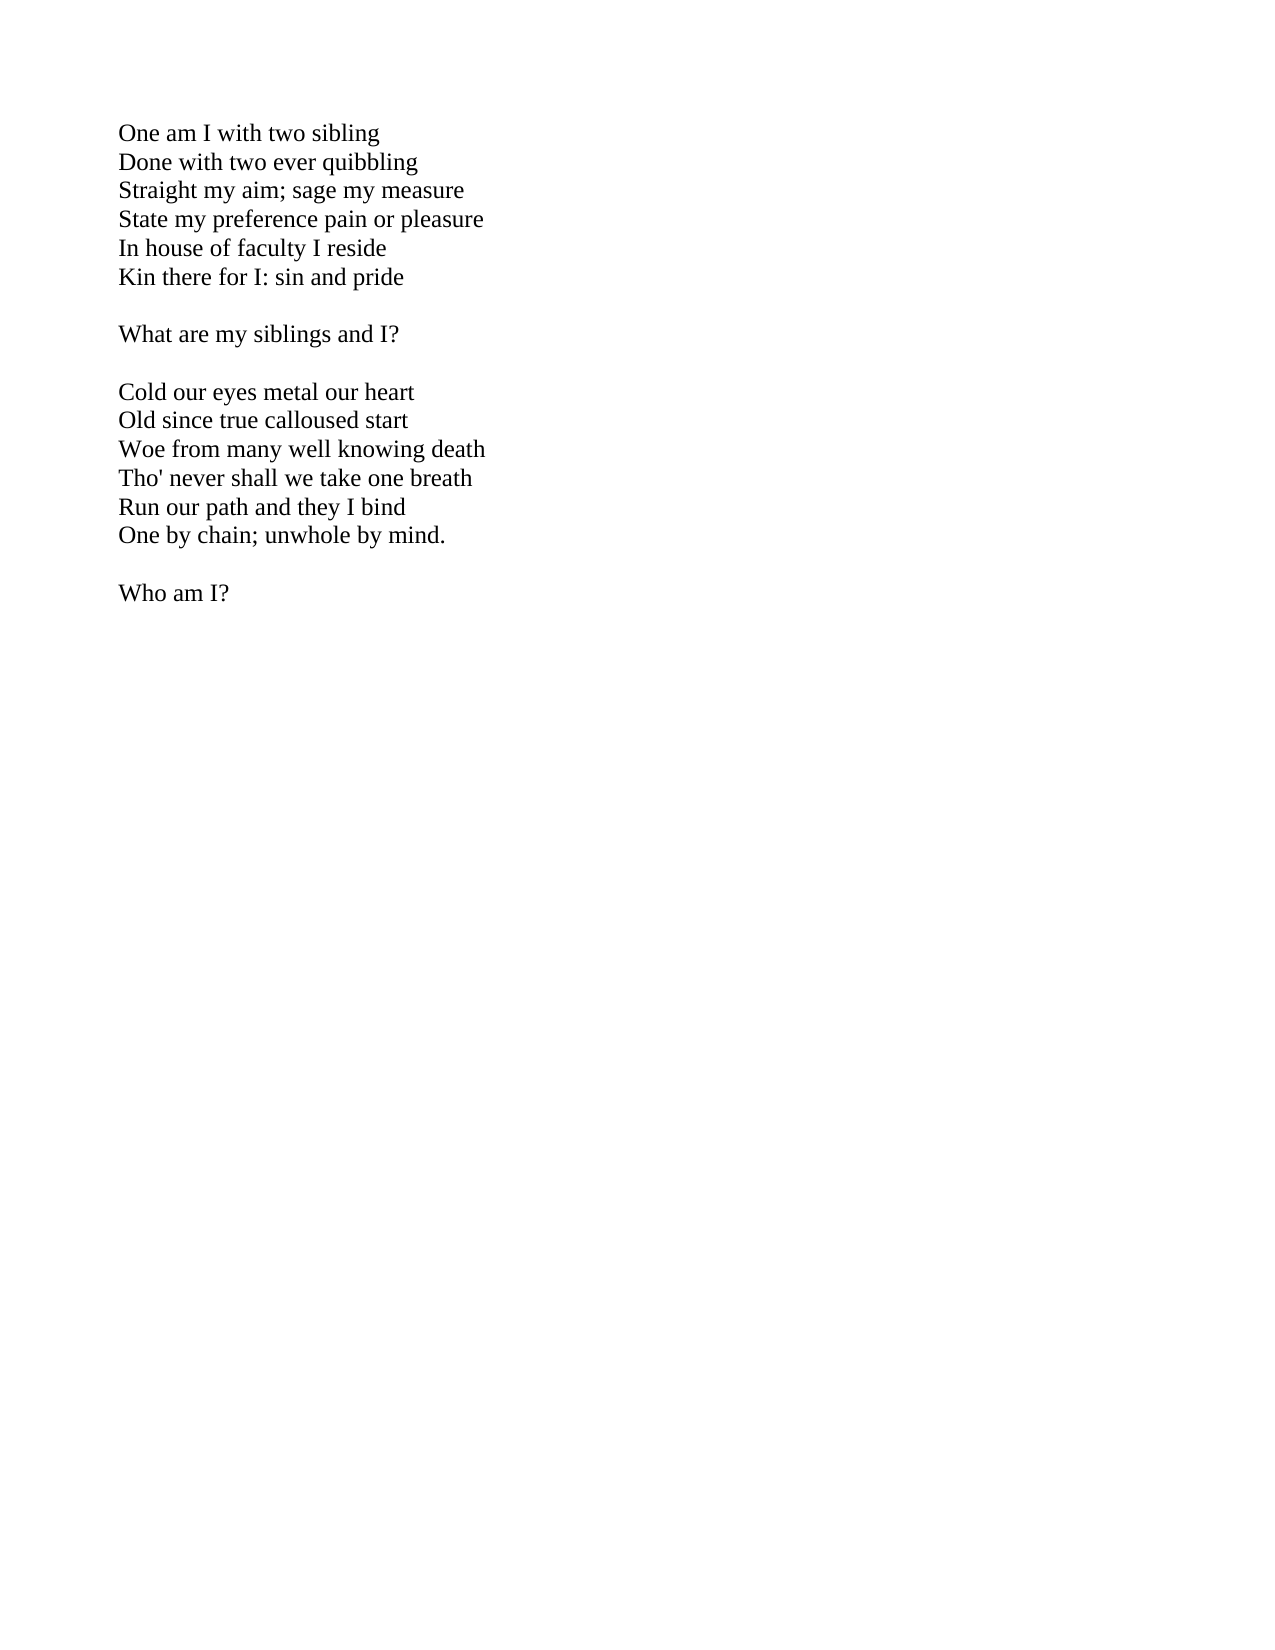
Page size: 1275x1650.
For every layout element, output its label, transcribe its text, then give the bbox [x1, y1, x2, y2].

text What are my siblings and I? [118, 319, 1157, 348]
text Ans: Id/Super-Ego and Ego, Darkavien (kreen/vilyan) / Machine (Kreen/Lost) [118, 636, 1157, 664]
text In house of faculty I reside [118, 233, 1157, 262]
text Who am I? [118, 578, 1157, 607]
text Old since true calloused start [118, 406, 1157, 434]
text One by chain; unwhole by mind. [118, 521, 1157, 549]
text State my preference pain or pleasure [118, 204, 1157, 233]
text Cold our eyes metal our heart [118, 377, 1157, 406]
text Tho' never shall we take one breath [118, 463, 1157, 492]
text Run our path and they I bind [118, 492, 1157, 521]
text Done with two ever quibbling [118, 147, 1157, 176]
text One am I with two sibling [118, 118, 1157, 147]
text Woe from many well knowing death [118, 434, 1157, 463]
text Kin there for I: sin and pride [118, 262, 1157, 291]
text Straight my aim; sage my measure [118, 176, 1157, 204]
